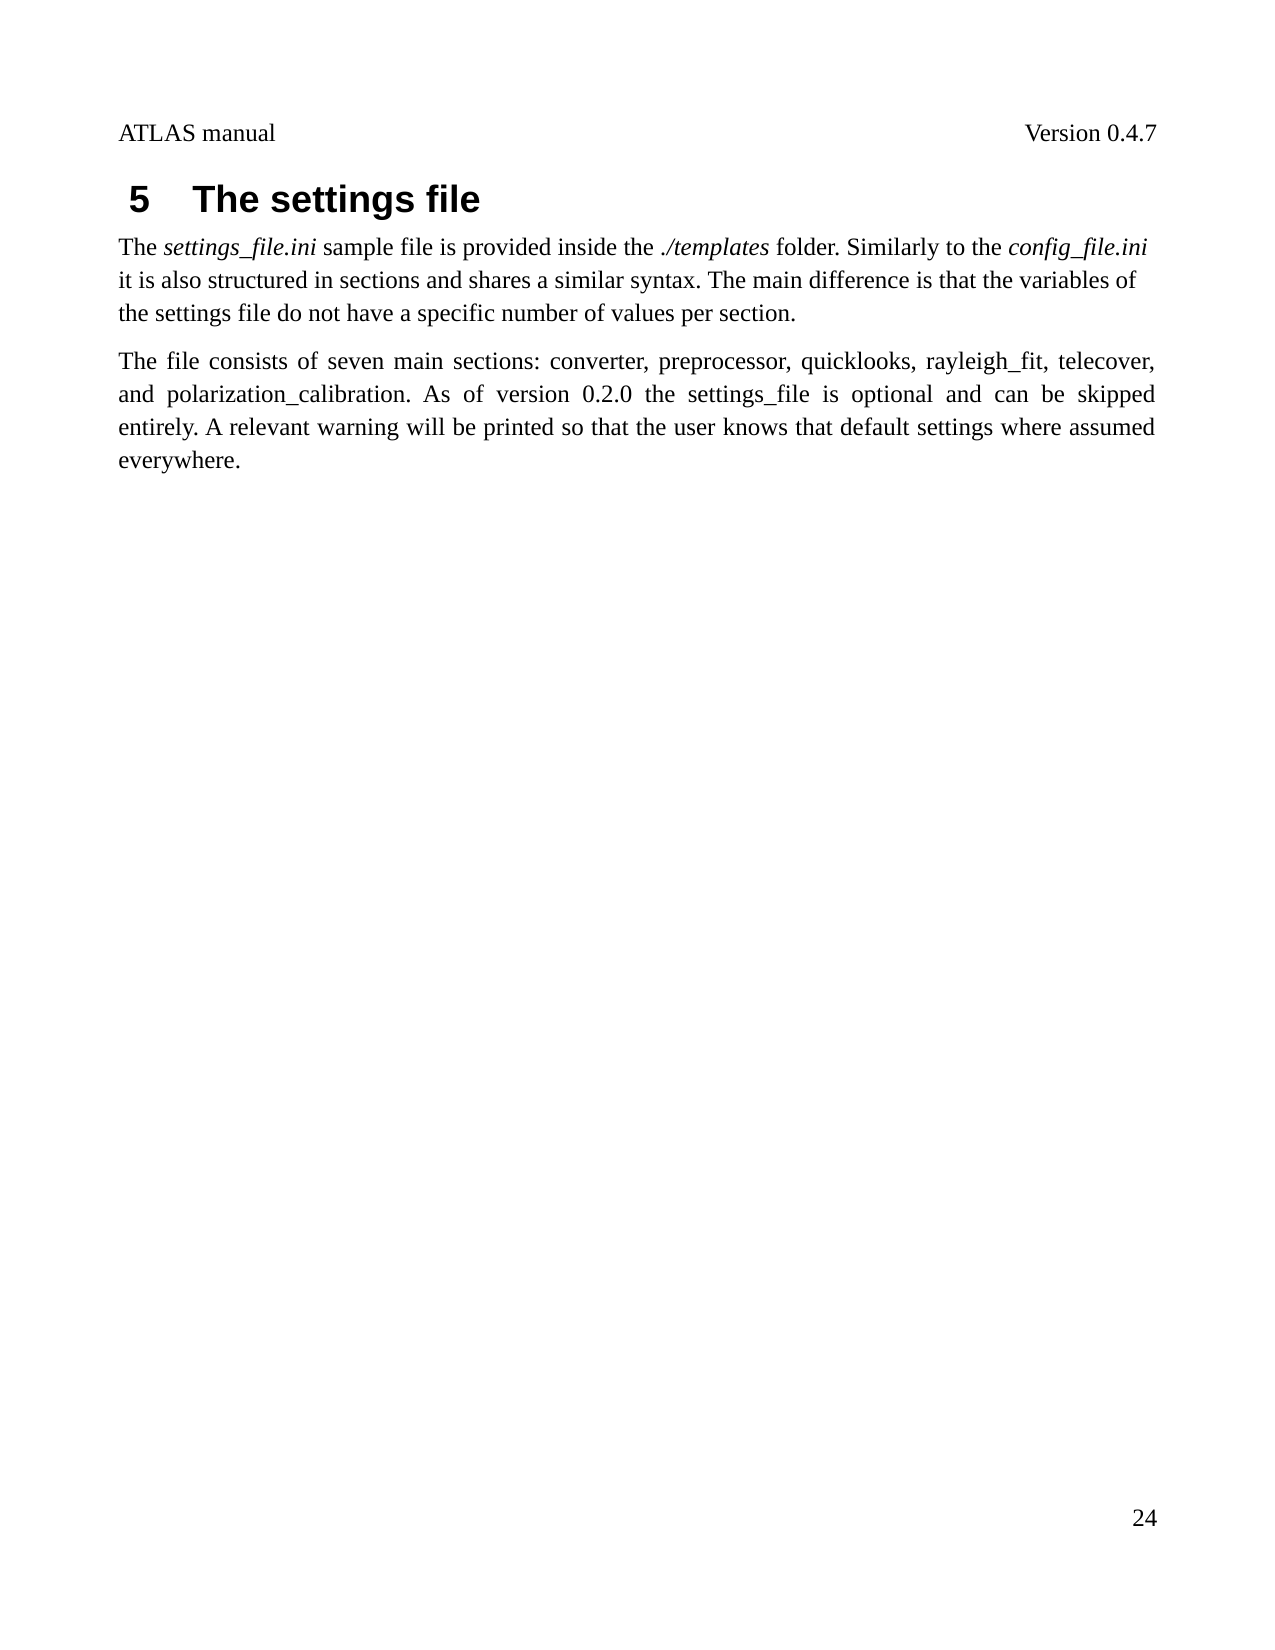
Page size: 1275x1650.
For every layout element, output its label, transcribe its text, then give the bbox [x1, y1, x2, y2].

text The file consists of seven main sections: converter, preprocessor, quicklooks, rayleigh_fit, telecover, and polarization_calibration. As of version 0.2.0 the settings_file is optional and can be skipped entirely. A relevant warning will be printed so that the user knows that default settings where assumed everywhere. [118, 346, 1157, 474]
subtitle The settings file [118, 177, 1157, 221]
text The settings_file.ini sample file is provided inside the ./templates folder. Similarly to the config_file.ini it is also structured in sections and shares a similar syntax. The main difference is that the variables of the settings file do not have a specific number of values per section. [118, 232, 1157, 327]
